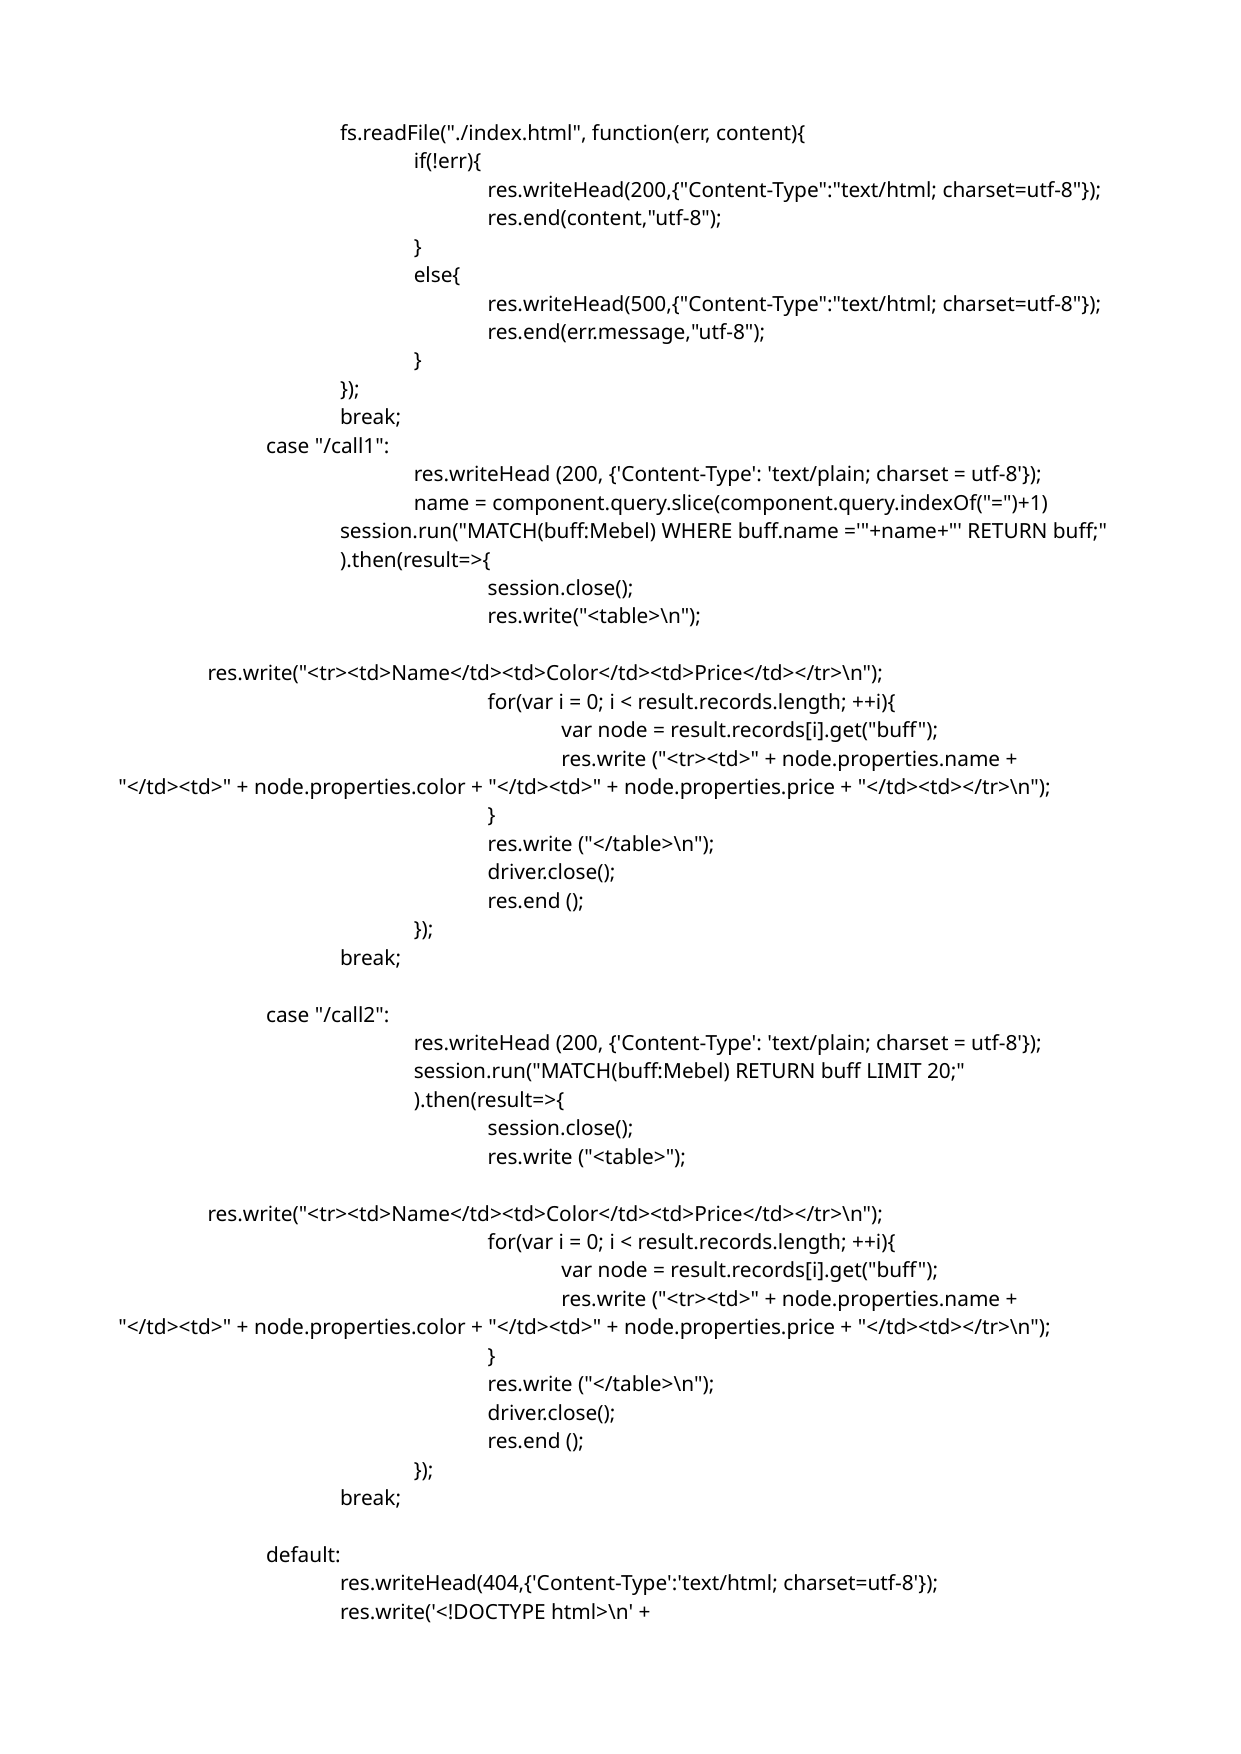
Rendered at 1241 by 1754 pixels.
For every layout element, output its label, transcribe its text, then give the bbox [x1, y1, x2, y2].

text res.write ("</table>\n"); [118, 829, 1122, 857]
text break; [118, 1483, 1122, 1512]
text res.write("<tr><td>Name</td><td>Color</td><td>Price</td></tr>\n"); [118, 630, 1122, 687]
text break; [118, 943, 1122, 971]
text case "/call1": [118, 431, 1122, 459]
text res.end (); [118, 1426, 1122, 1455]
text session.close(); [118, 573, 1122, 602]
text var node = result.records[i].get("buff"); [118, 715, 1122, 744]
text ).then(result=>{ [118, 1085, 1122, 1113]
text default: [118, 1540, 1122, 1568]
text res.write ("<table>"); [118, 1142, 1122, 1170]
text res.end (); [118, 886, 1122, 914]
text name = component.query.slice(component.query.indexOf("=")+1) [118, 488, 1122, 516]
text res.writeHead(500,{"Content-Type":"text/html; charset=utf-8"}); [118, 289, 1122, 317]
text break; [118, 402, 1122, 431]
text res.write ("<tr><td>" + node.properties.name + "</td><td>" + node.properties.color + "</td><td>" + node.properties.price + "</td><td></tr>\n"); [118, 744, 1122, 801]
text case "/call2": [118, 1000, 1122, 1028]
text res.end(content,"utf-8"); [118, 203, 1122, 232]
text }); [118, 1455, 1122, 1483]
text res.writeHead (200, {'Content-Type': 'text/plain; charset = utf-8'}); [118, 459, 1122, 488]
text session.run("MATCH(buff:Mebel) WHERE buff.name ='"+name+"' RETURN buff;" [118, 516, 1122, 545]
text res.writeHead(200,{"Content-Type":"text/html; charset=utf-8"}); [118, 175, 1122, 203]
text }); [118, 374, 1122, 402]
text res.write('<!DOCTYPE html>\n' + [118, 1597, 1122, 1625]
text if(!err){ [118, 147, 1122, 175]
text for(var i = 0; i < result.records.length; ++i){ [118, 1227, 1122, 1256]
text session.run("MATCH(buff:Mebel) RETURN buff LIMIT 20;" [118, 1057, 1122, 1085]
text driver.close(); [118, 857, 1122, 886]
text res.end(err.message,"utf-8"); [118, 317, 1122, 346]
text res.writeHead(404,{'Content-Type':'text/html; charset=utf-8'}); [118, 1568, 1122, 1597]
text res.write("<tr><td>Name</td><td>Color</td><td>Price</td></tr>\n"); [118, 1170, 1122, 1227]
text } [118, 232, 1122, 260]
text else{ [118, 260, 1122, 289]
text driver.close(); [118, 1398, 1122, 1426]
text res.write ("</table>\n"); [118, 1369, 1122, 1398]
text ).then(result=>{ [118, 545, 1122, 573]
text } [118, 801, 1122, 829]
text res.write("<table>\n"); [118, 602, 1122, 630]
text } [118, 1341, 1122, 1369]
text } [118, 346, 1122, 374]
text }); [118, 914, 1122, 943]
text for(var i = 0; i < result.records.length; ++i){ [118, 687, 1122, 715]
text res.writeHead (200, {'Content-Type': 'text/plain; charset = utf-8'}); [118, 1028, 1122, 1057]
text session.close(); [118, 1113, 1122, 1142]
text res.write ("<tr><td>" + node.properties.name + "</td><td>" + node.properties.color + "</td><td>" + node.properties.price + "</td><td></tr>\n"); [118, 1284, 1122, 1341]
text fs.readFile("./index.html", function(err, content){ [118, 118, 1122, 147]
text var node = result.records[i].get("buff"); [118, 1256, 1122, 1284]
